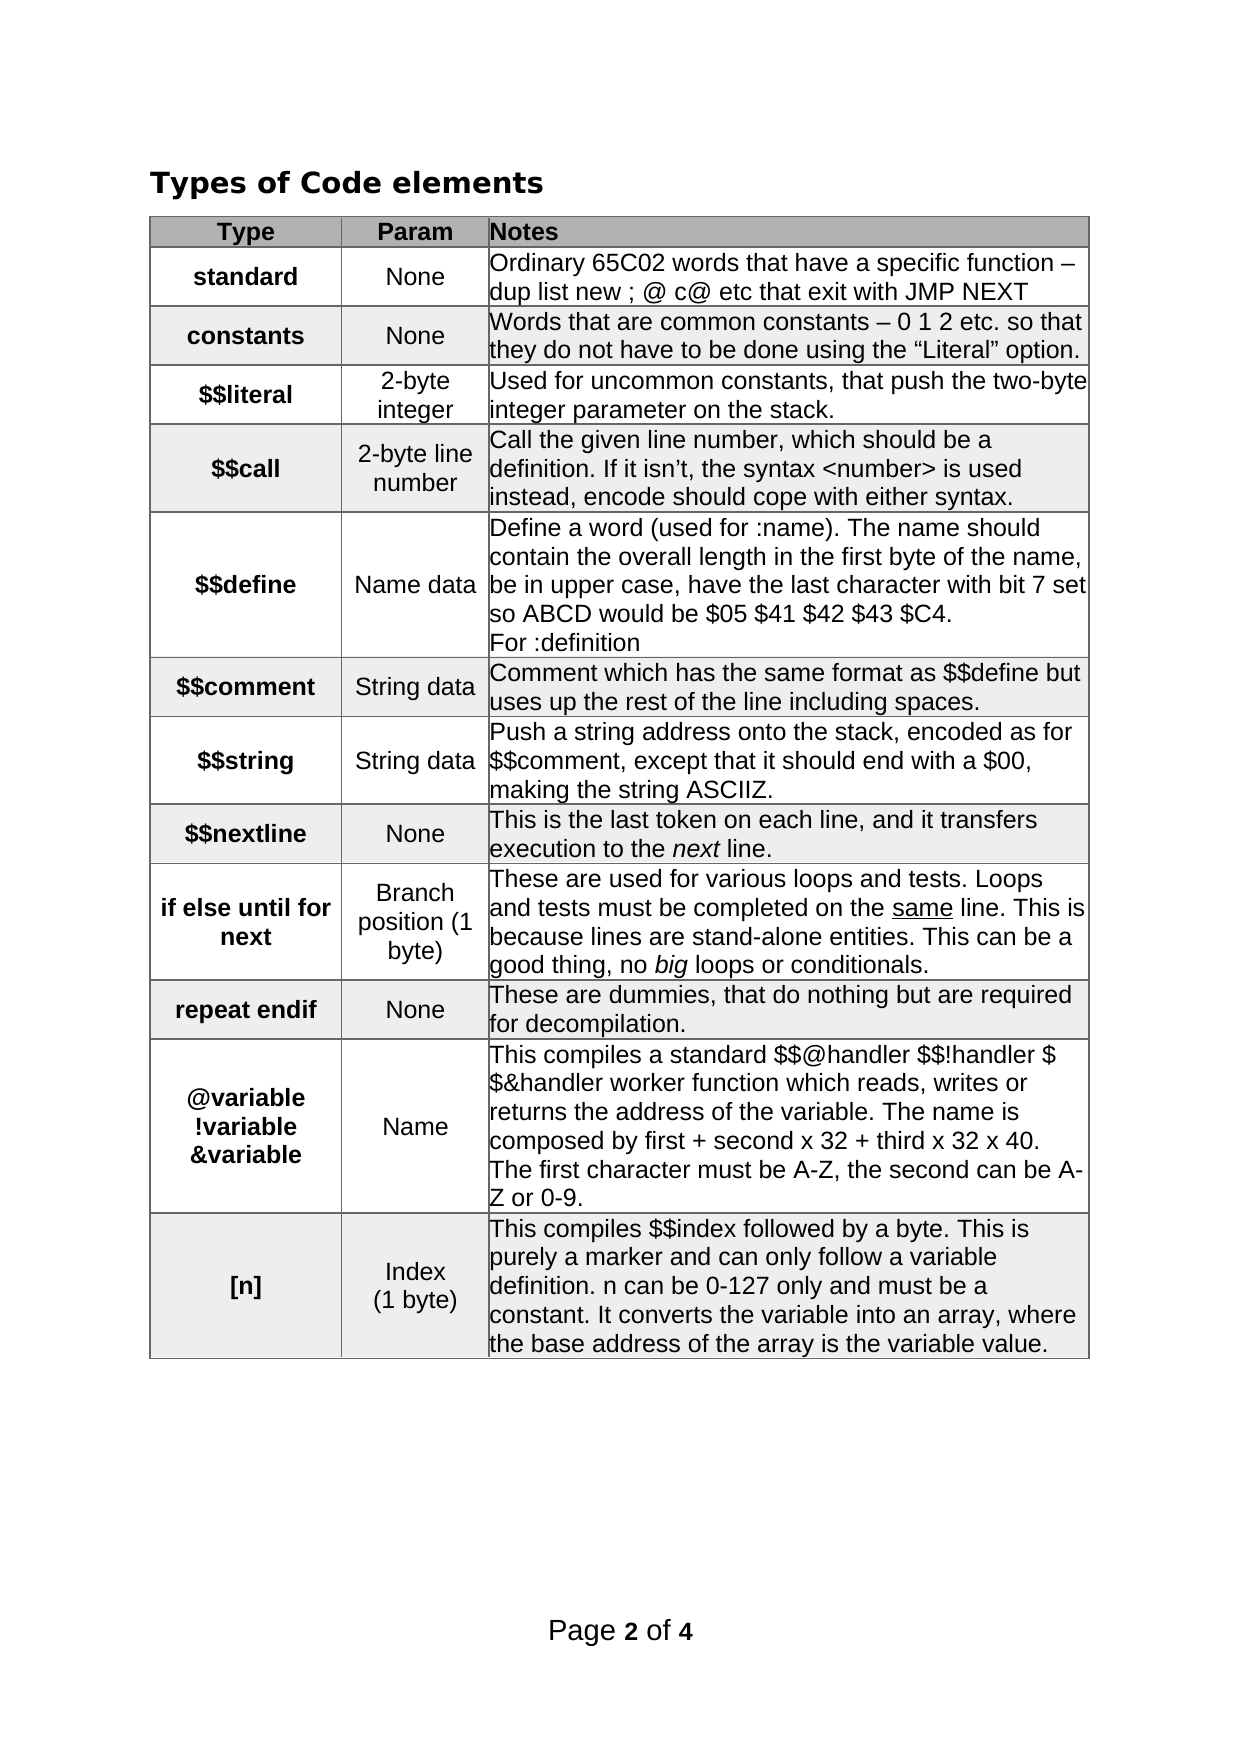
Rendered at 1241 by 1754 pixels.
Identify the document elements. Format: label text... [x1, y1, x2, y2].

table_cell Define a word (used for :name). The name should contain the overall length in the first byte of the name, be in upper case, have the last character with bit 7 set so ABCD would be $05 $41 $42 $43 $C4. For :definition [490, 513, 1088, 656]
table_cell These are dummies, that do nothing but are required for decompilation. [490, 981, 1088, 1038]
table_cell [n] [151, 1214, 341, 1357]
table_cell This compiles a standard $$@handler $$!handler $$&handler worker function which reads, writes or returns the address of the variable. The name is composed by first + second x 32 + third x 32 x 40. The first character must be A-Z, the second can be A-Z or 0-9. [490, 1040, 1088, 1212]
table_cell None [342, 248, 488, 305]
table_cell $$literal [151, 366, 341, 423]
table_cell This is the last token on each line, and it transfers execution to the next line. [490, 805, 1088, 862]
table_header Param [342, 217, 489, 246]
table_cell None [342, 805, 488, 862]
table_cell Call the given line number, which should be a definition. If it isn’t, the syntax <number> is used instead, encode should cope with either syntax. [490, 425, 1088, 511]
table_cell $$call [151, 425, 341, 511]
table_header Notes [490, 217, 1088, 246]
table_cell None [342, 981, 488, 1038]
table_cell $$define [151, 513, 341, 656]
table_cell Words that are common constants – 0 1 2 etc. so that they do not have to be done using the “Literal” option. [490, 307, 1088, 364]
table_cell Name data [342, 513, 488, 656]
table_cell standard [151, 248, 341, 305]
subtitle Types of Code elements [150, 167, 1090, 201]
table_cell 2-byte integer [342, 366, 488, 423]
table_cell String data [342, 658, 488, 716]
table_cell None [342, 307, 488, 364]
table_cell $$nextline [151, 805, 341, 862]
table_header Type [151, 217, 341, 246]
table_cell constants [151, 307, 341, 364]
table_cell Used for uncommon constants, that push the two-byte integer parameter on the stack. [490, 366, 1088, 423]
table_cell Name [342, 1040, 488, 1212]
table_cell $$string [151, 717, 341, 803]
table_cell Index (1 byte) [342, 1214, 488, 1357]
table_cell repeat endif [151, 981, 341, 1038]
table_cell Comment which has the same format as $$define but uses up the rest of the line including spaces. [490, 658, 1088, 716]
table_cell $$comment [151, 658, 341, 716]
table_cell These are used for various loops and tests. Loops and tests must be completed on the same line. This is because lines are stand-alone entities. This can be a good thing, no big loops or conditionals. [490, 864, 1088, 979]
table_cell if else until for next [151, 864, 341, 979]
table_cell Push a string address onto the stack, encoded as for $$comment, except that it should end with a $00, making the string ASCIIZ. [490, 717, 1088, 803]
table_cell Ordinary 65C02 words that have a specific function – dup list new ; @ c@ etc that exit with JMP NEXT [490, 248, 1088, 305]
table_cell @variable !variable &variable [151, 1040, 341, 1212]
table_cell Branch position (1 byte) [342, 864, 488, 979]
table_cell String data [342, 717, 488, 803]
table_cell This compiles $$index followed by a byte. This is purely a marker and can only follow a variable definition. n can be 0-127 only and must be a constant. It converts the variable into an array, where the base address of the array is the variable value. [490, 1214, 1088, 1357]
table_cell 2-byte line number [342, 425, 488, 511]
